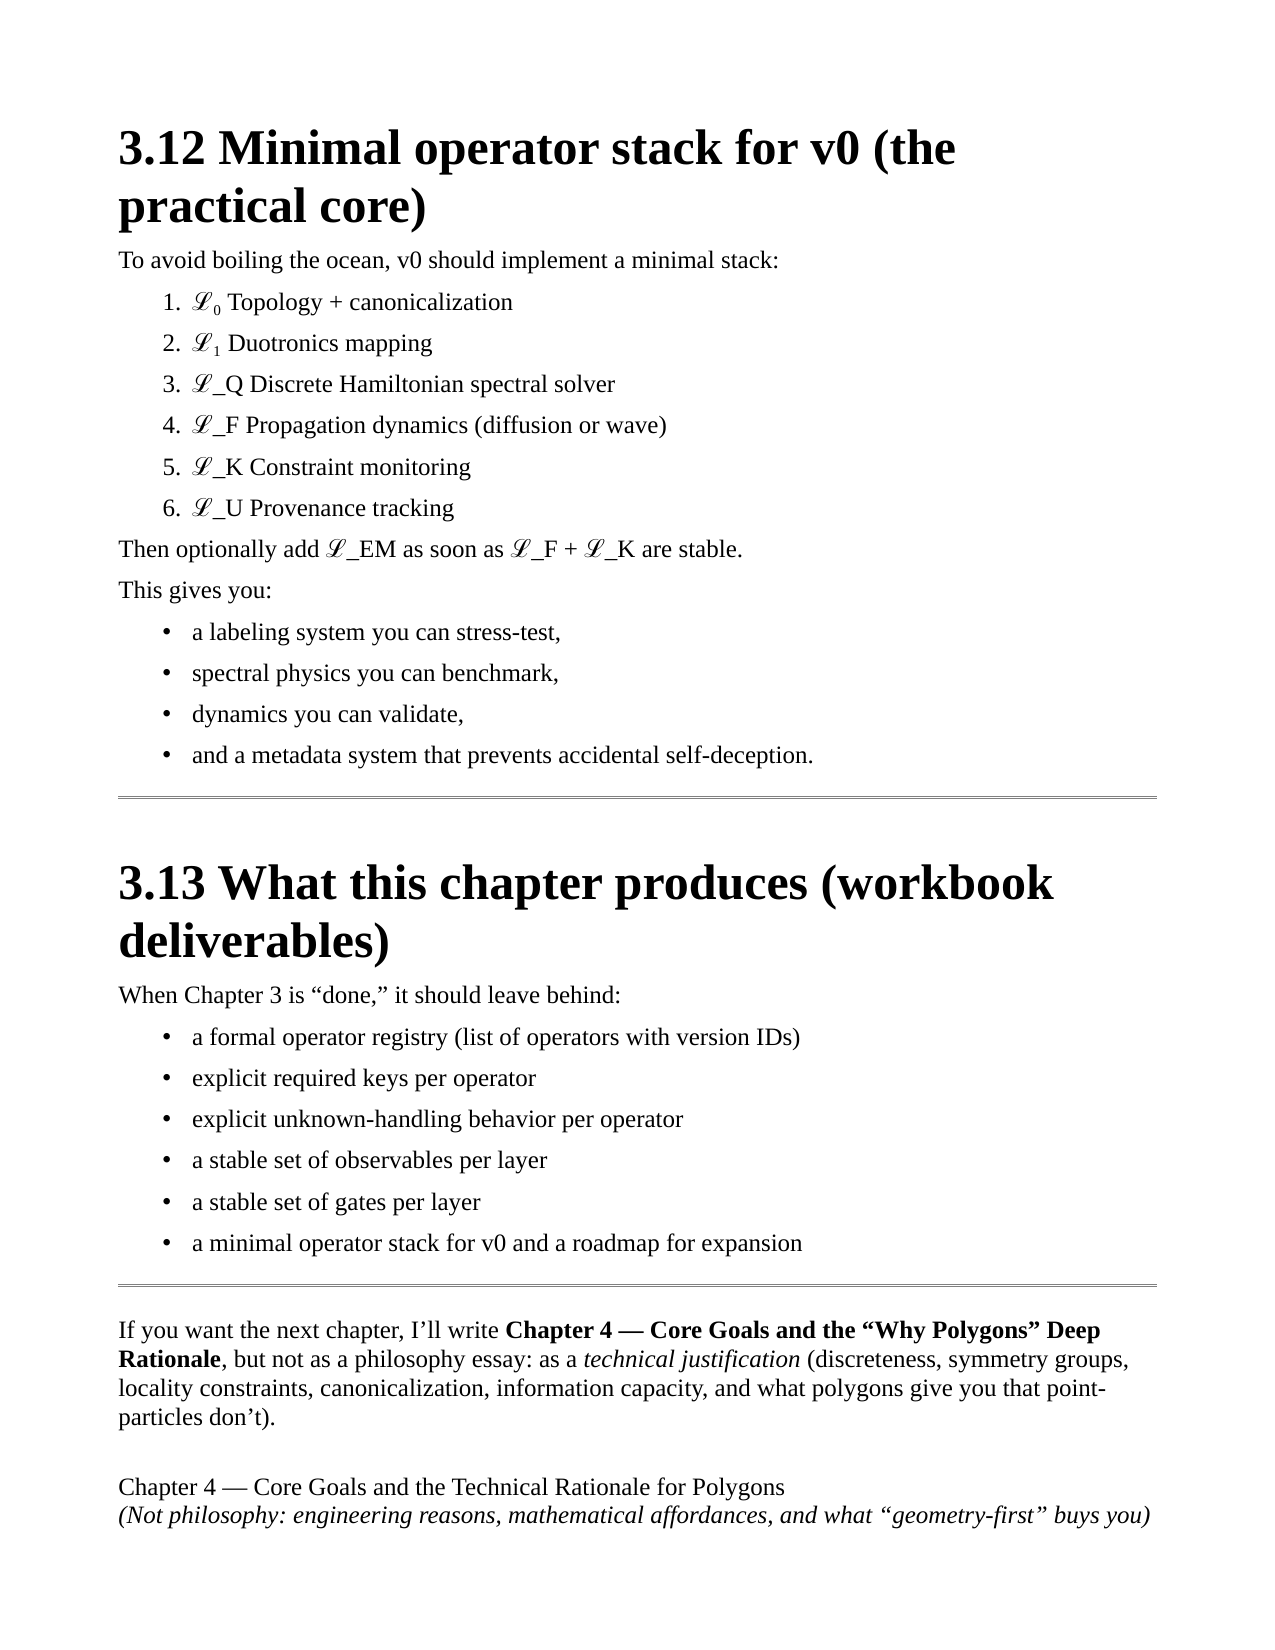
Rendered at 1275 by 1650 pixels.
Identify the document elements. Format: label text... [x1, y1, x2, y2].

text Then optionally add ℒ_EM as soon as ℒ_F + ℒ_K are stable. [118, 534, 1157, 563]
list explicit unknown-handling behavior per operator [162, 1104, 1157, 1133]
list a formal operator registry (list of operators with version IDs) [162, 1022, 1157, 1051]
list ℒ_F Propagation dynamics (diffusion or wave) [162, 411, 1157, 439]
subtitle 3.12 Minimal operator stack for v0 (the practical core) [118, 118, 1157, 233]
list spectral physics you can benchmark, [162, 658, 1157, 687]
list explicit required keys per operator [162, 1063, 1157, 1092]
list a minimal operator stack for v0 and a roadmap for expansion [162, 1228, 1157, 1257]
list a stable set of gates per layer [162, 1187, 1157, 1216]
list ℒ₁ Duotronics mapping [162, 328, 1157, 357]
text This gives you: [118, 576, 1157, 604]
list ℒ_K Constraint monitoring [162, 452, 1157, 481]
text To avoid boiling the ocean, v0 should implement a minimal stack: [118, 246, 1157, 274]
text If you want the next chapter, I’ll write Chapter 4 — Core Goals and the “Why Polygons” Deep Rationale, but not as a philosophy essay: as a technical justification (discreteness, symmetry groups, locality constraints, canonicalization, information capacity, and what polygons give you that point-particles don’t). [118, 1315, 1157, 1430]
subtitle 3.13 What this chapter produces (workbook deliverables) [118, 853, 1157, 968]
text Chapter 4 — Core Goals and the Technical Rationale for Polygons [118, 1443, 1157, 1500]
list ℒ₀ Topology + canonicalization [162, 287, 1157, 316]
text (Not philosophy: engineering reasons, mathematical affordances, and what “geometry-first” buys you) [118, 1500, 1157, 1529]
list a labeling system you can stress-test, [162, 617, 1157, 646]
list ℒ_U Provenance tracking [162, 493, 1157, 522]
list and a metadata system that prevents accidental self-deception. [162, 741, 1157, 769]
text When Chapter 3 is “done,” it should leave behind: [118, 981, 1157, 1009]
list ℒ_Q Discrete Hamiltonian spectral solver [162, 369, 1157, 398]
list dynamics you can validate, [162, 699, 1157, 728]
list a stable set of observables per layer [162, 1146, 1157, 1174]
